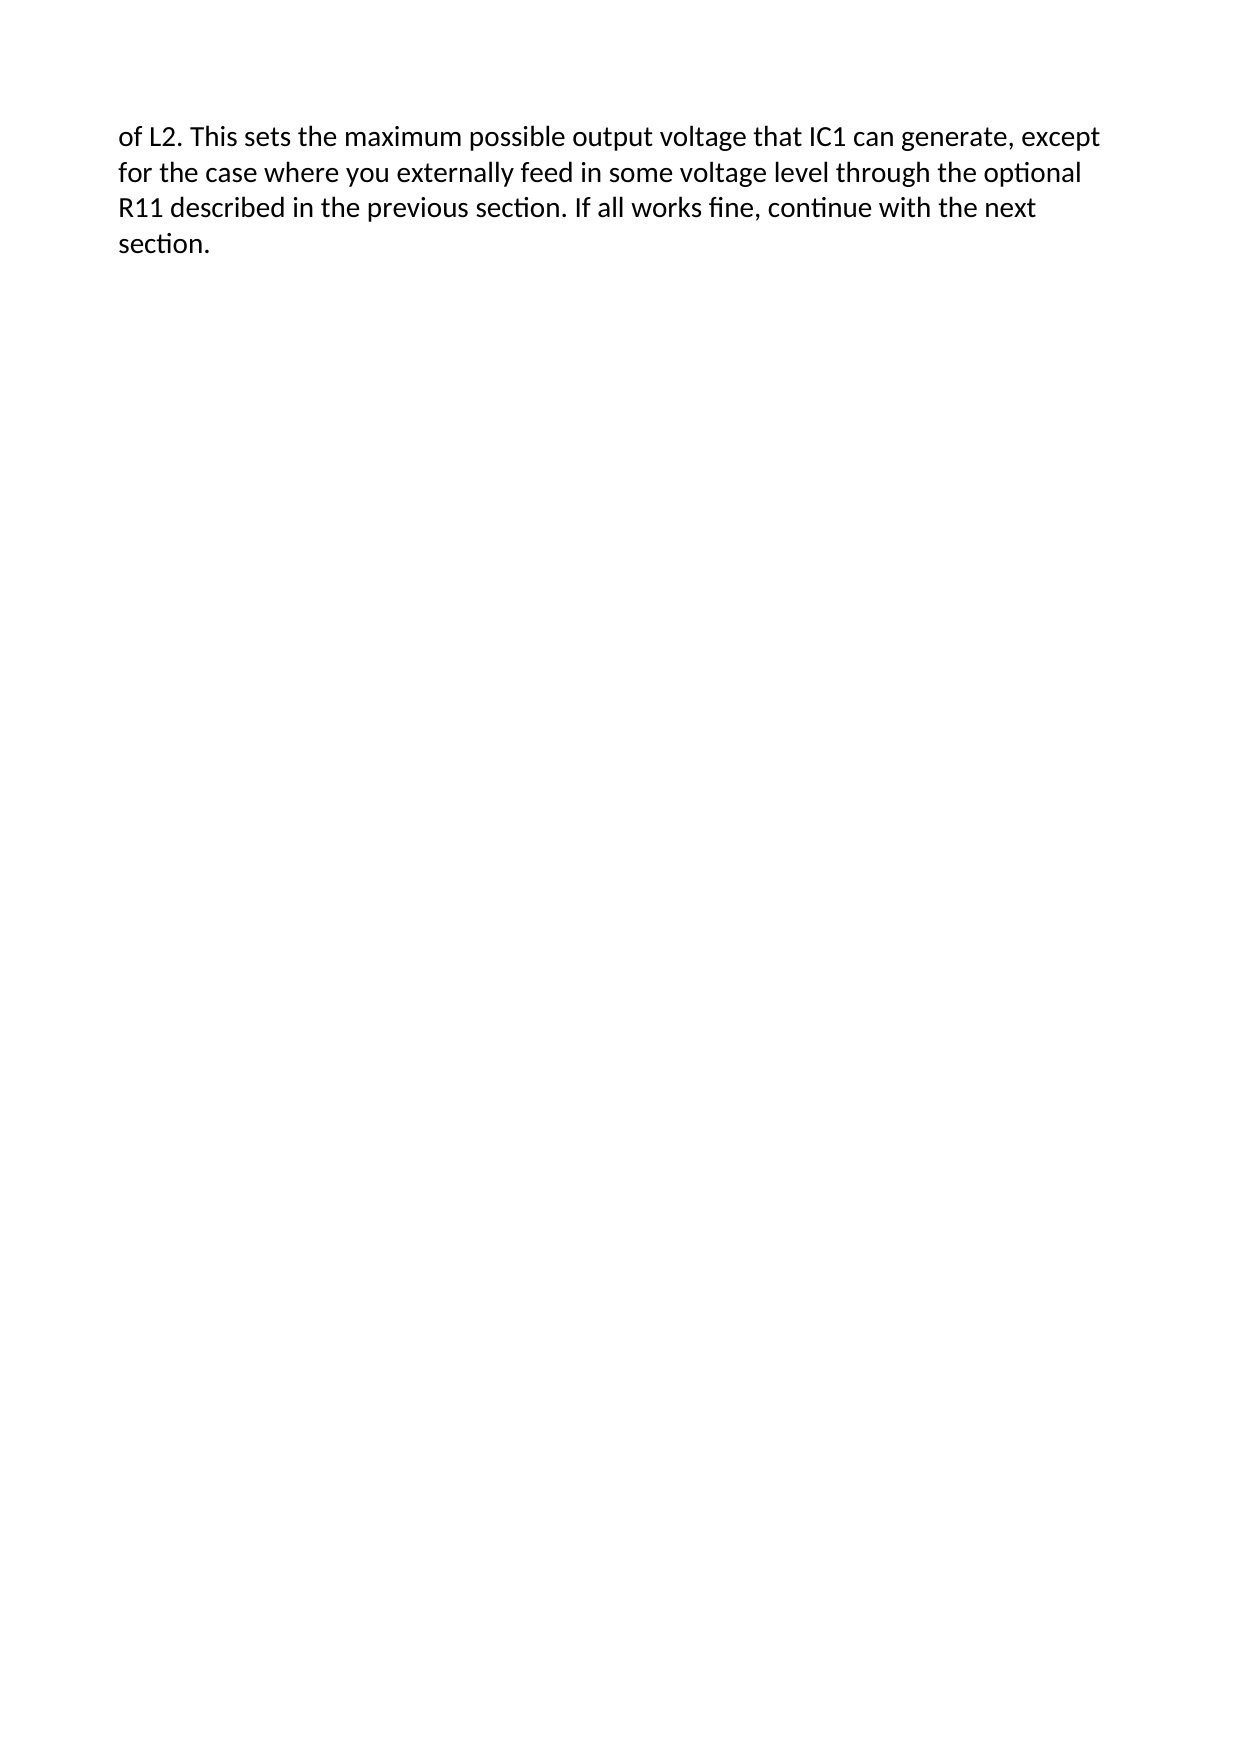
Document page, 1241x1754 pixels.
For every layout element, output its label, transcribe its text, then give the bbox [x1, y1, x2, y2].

text of L2. This sets the maximum possible output voltage that IC1 can generate, except for the case where you externally feed in some voltage level through the optional R11 described in the previous section. If all works fine, continue with the next section. [118, 118, 1122, 261]
